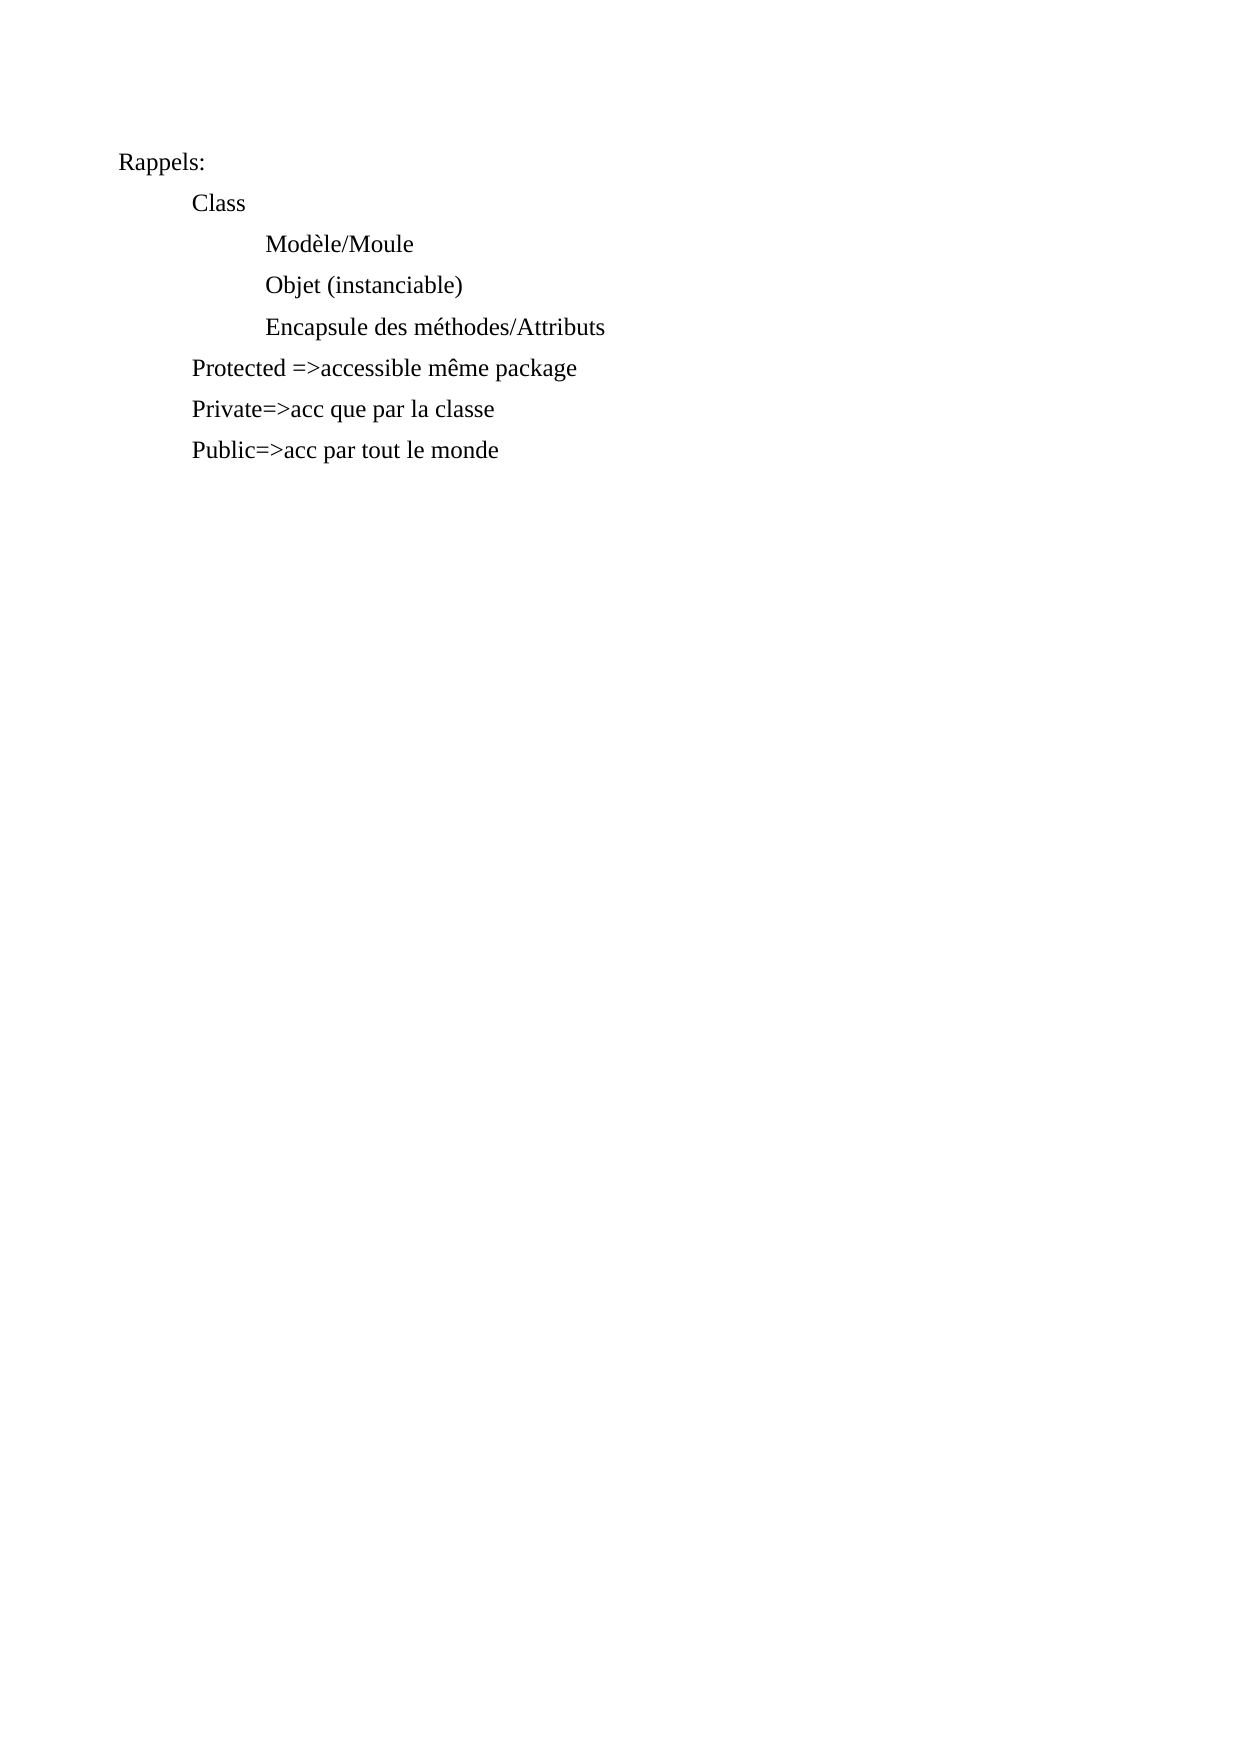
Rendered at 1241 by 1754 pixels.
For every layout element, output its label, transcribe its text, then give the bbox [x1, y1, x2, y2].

text Private=>acc que par la classe [118, 394, 1122, 423]
text Rappels: [118, 147, 1122, 176]
text Objet (instanciable) [118, 271, 1122, 299]
text Modèle/Moule [118, 229, 1122, 258]
text Class [118, 188, 1122, 217]
text Protected =>accessible même package [118, 353, 1122, 382]
text Public=>acc par tout le monde [118, 436, 1122, 464]
text Encapsule des méthodes/Attributs [118, 312, 1122, 341]
